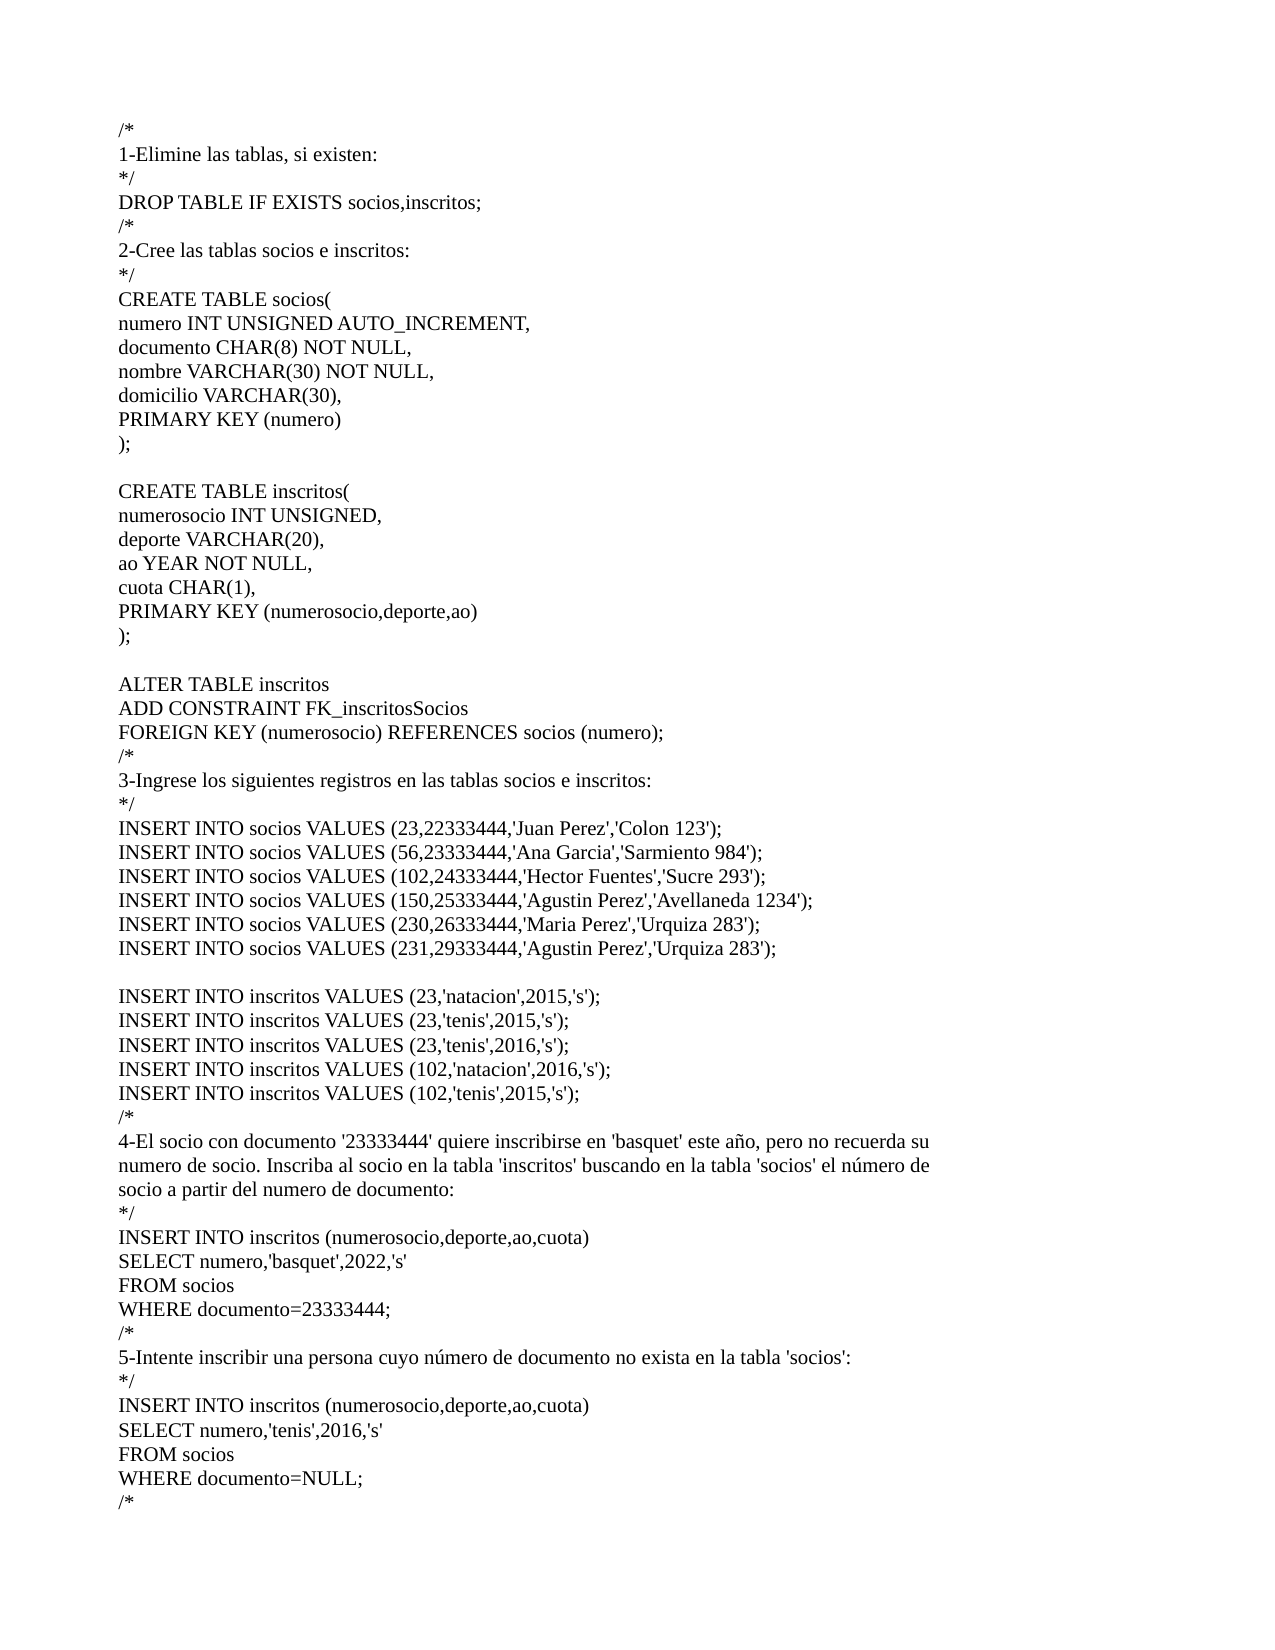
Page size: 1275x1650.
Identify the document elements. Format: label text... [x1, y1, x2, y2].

text documento CHAR(8) NOT NULL, [118, 335, 1157, 359]
text */ [118, 792, 1157, 816]
text numerosocio INT UNSIGNED, [118, 503, 1157, 527]
text INSERT INTO socios VALUES (102,24333444,'Hector Fuentes','Sucre 293'); [118, 864, 1157, 888]
text /* [118, 1490, 1157, 1514]
text FROM socios [118, 1442, 1157, 1466]
text DROP TABLE IF EXISTS socios,inscritos; [118, 190, 1157, 214]
text /* [118, 744, 1157, 768]
text ADD CONSTRAINT FK_inscritosSocios [118, 696, 1157, 720]
text */ [118, 166, 1157, 190]
text FOREIGN KEY (numerosocio) REFERENCES socios (numero); [118, 720, 1157, 744]
text /* [118, 118, 1157, 142]
text nombre VARCHAR(30) NOT NULL, [118, 359, 1157, 383]
text PRIMARY KEY (numerosocio,deporte,ao) [118, 599, 1157, 623]
text FROM socios [118, 1273, 1157, 1297]
text ); [118, 431, 1157, 455]
text CREATE TABLE inscritos( [118, 479, 1157, 503]
text INSERT INTO socios VALUES (23,22333444,'Juan Perez','Colon 123'); [118, 816, 1157, 840]
text 4-El socio con documento '23333444' quiere inscribirse en 'basquet' este año, pero no recuerda su [118, 1129, 1157, 1153]
text INSERT INTO inscritos VALUES (102,'natacion',2016,'s'); [118, 1057, 1157, 1081]
text INSERT INTO socios VALUES (56,23333444,'Ana Garcia','Sarmiento 984'); [118, 840, 1157, 864]
text INSERT INTO inscritos (numerosocio,deporte,ao,cuota) [118, 1225, 1157, 1249]
text SELECT numero,'tenis',2016,'s' [118, 1417, 1157, 1442]
text ); [118, 623, 1157, 647]
text ALTER TABLE inscritos [118, 672, 1157, 696]
text INSERT INTO socios VALUES (230,26333444,'Maria Perez','Urquiza 283'); [118, 912, 1157, 936]
text CREATE TABLE socios( [118, 287, 1157, 311]
text domicilio VARCHAR(30), [118, 383, 1157, 407]
text WHERE documento=NULL; [118, 1466, 1157, 1490]
text 3-Ingrese los siguientes registros en las tablas socios e inscritos: [118, 768, 1157, 792]
text INSERT INTO inscritos VALUES (23,'tenis',2016,'s'); [118, 1032, 1157, 1057]
text WHERE documento=23333444; [118, 1297, 1157, 1321]
text INSERT INTO inscritos VALUES (23,'natacion',2015,'s'); [118, 984, 1157, 1008]
text /* [118, 1105, 1157, 1129]
text numero de socio. Inscriba al socio en la tabla 'inscritos' buscando en la tabla 'socios' el número de [118, 1153, 1157, 1177]
text SELECT numero,'basquet',2022,'s' [118, 1249, 1157, 1273]
text 1-Elimine las tablas, si existen: [118, 142, 1157, 166]
text cuota CHAR(1), [118, 575, 1157, 599]
text /* [118, 214, 1157, 238]
text 2-Cree las tablas socios e inscritos: [118, 238, 1157, 262]
text INSERT INTO inscritos (numerosocio,deporte,ao,cuota) [118, 1393, 1157, 1417]
text INSERT INTO socios VALUES (231,29333444,'Agustin Perez','Urquiza 283'); [118, 936, 1157, 960]
text ao YEAR NOT NULL, [118, 551, 1157, 575]
text socio a partir del numero de documento: [118, 1177, 1157, 1201]
text INSERT INTO inscritos VALUES (102,'tenis',2015,'s'); [118, 1081, 1157, 1105]
text 5-Intente inscribir una persona cuyo número de documento no exista en la tabla 'socios': [118, 1345, 1157, 1369]
text INSERT INTO inscritos VALUES (23,'tenis',2015,'s'); [118, 1008, 1157, 1032]
text deporte VARCHAR(20), [118, 527, 1157, 551]
text PRIMARY KEY (numero) [118, 407, 1157, 431]
text */ [118, 1201, 1157, 1225]
text */ [118, 262, 1157, 287]
text INSERT INTO socios VALUES (150,25333444,'Agustin Perez','Avellaneda 1234'); [118, 888, 1157, 912]
text /* [118, 1321, 1157, 1345]
text */ [118, 1369, 1157, 1393]
text numero INT UNSIGNED AUTO_INCREMENT, [118, 311, 1157, 335]
